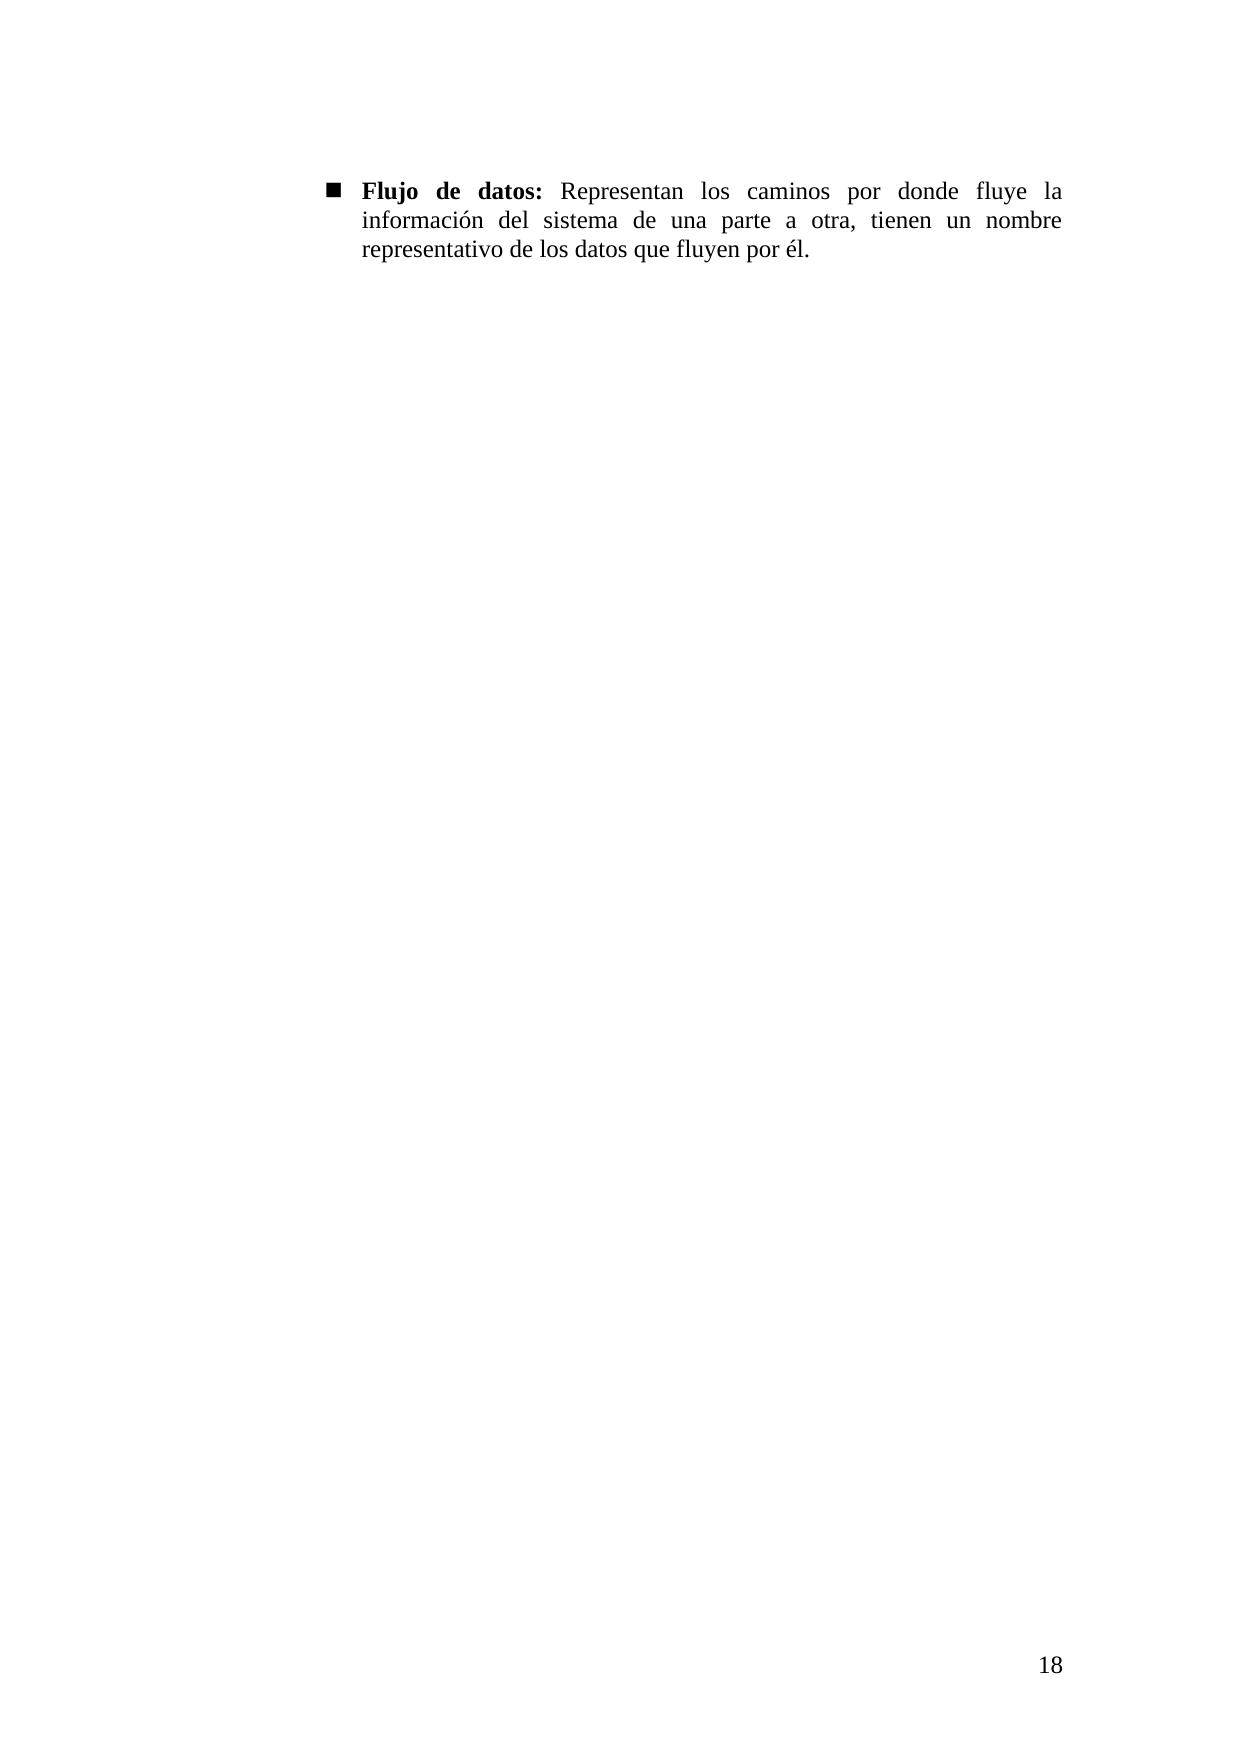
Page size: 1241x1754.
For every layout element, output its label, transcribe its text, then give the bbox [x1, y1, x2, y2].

list Flujo de datos: Representan los caminos por donde fluye la información del sistema de una parte a otra, tienen un nombre representativo de los datos que fluyen por él. [324, 176, 1063, 263]
